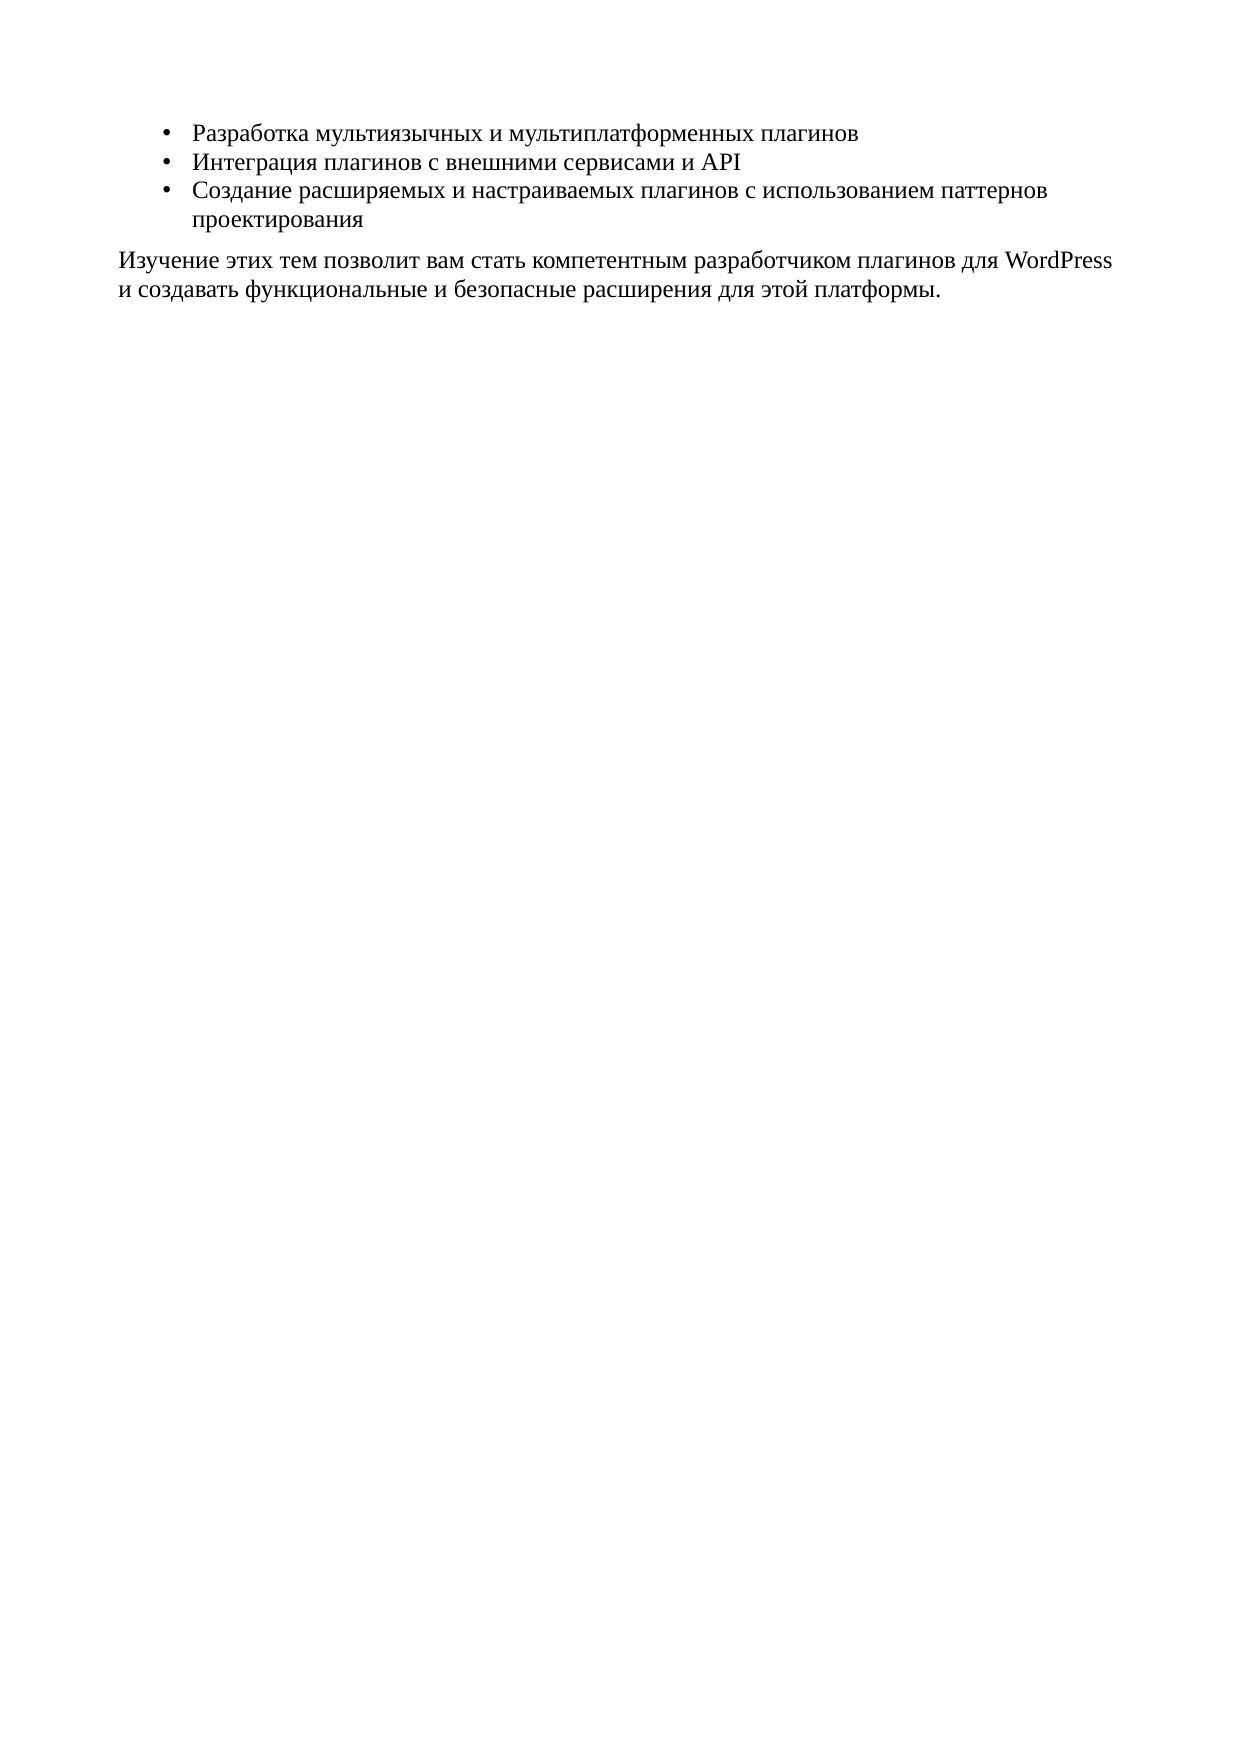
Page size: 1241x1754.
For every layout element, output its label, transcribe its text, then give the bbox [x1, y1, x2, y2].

list Интеграция плагинов с внешними сервисами и API [162, 147, 1122, 176]
list Разработка мультиязычных и мультиплатформенных плагинов [162, 118, 1122, 147]
list Создание расширяемых и настраиваемых плагинов с использованием паттернов проектирования [162, 176, 1122, 233]
text Изучение этих тем позволит вам стать компетентным разработчиком плагинов для WordPress и создавать функциональные и безопасные расширения для этой платформы. [118, 246, 1122, 303]
